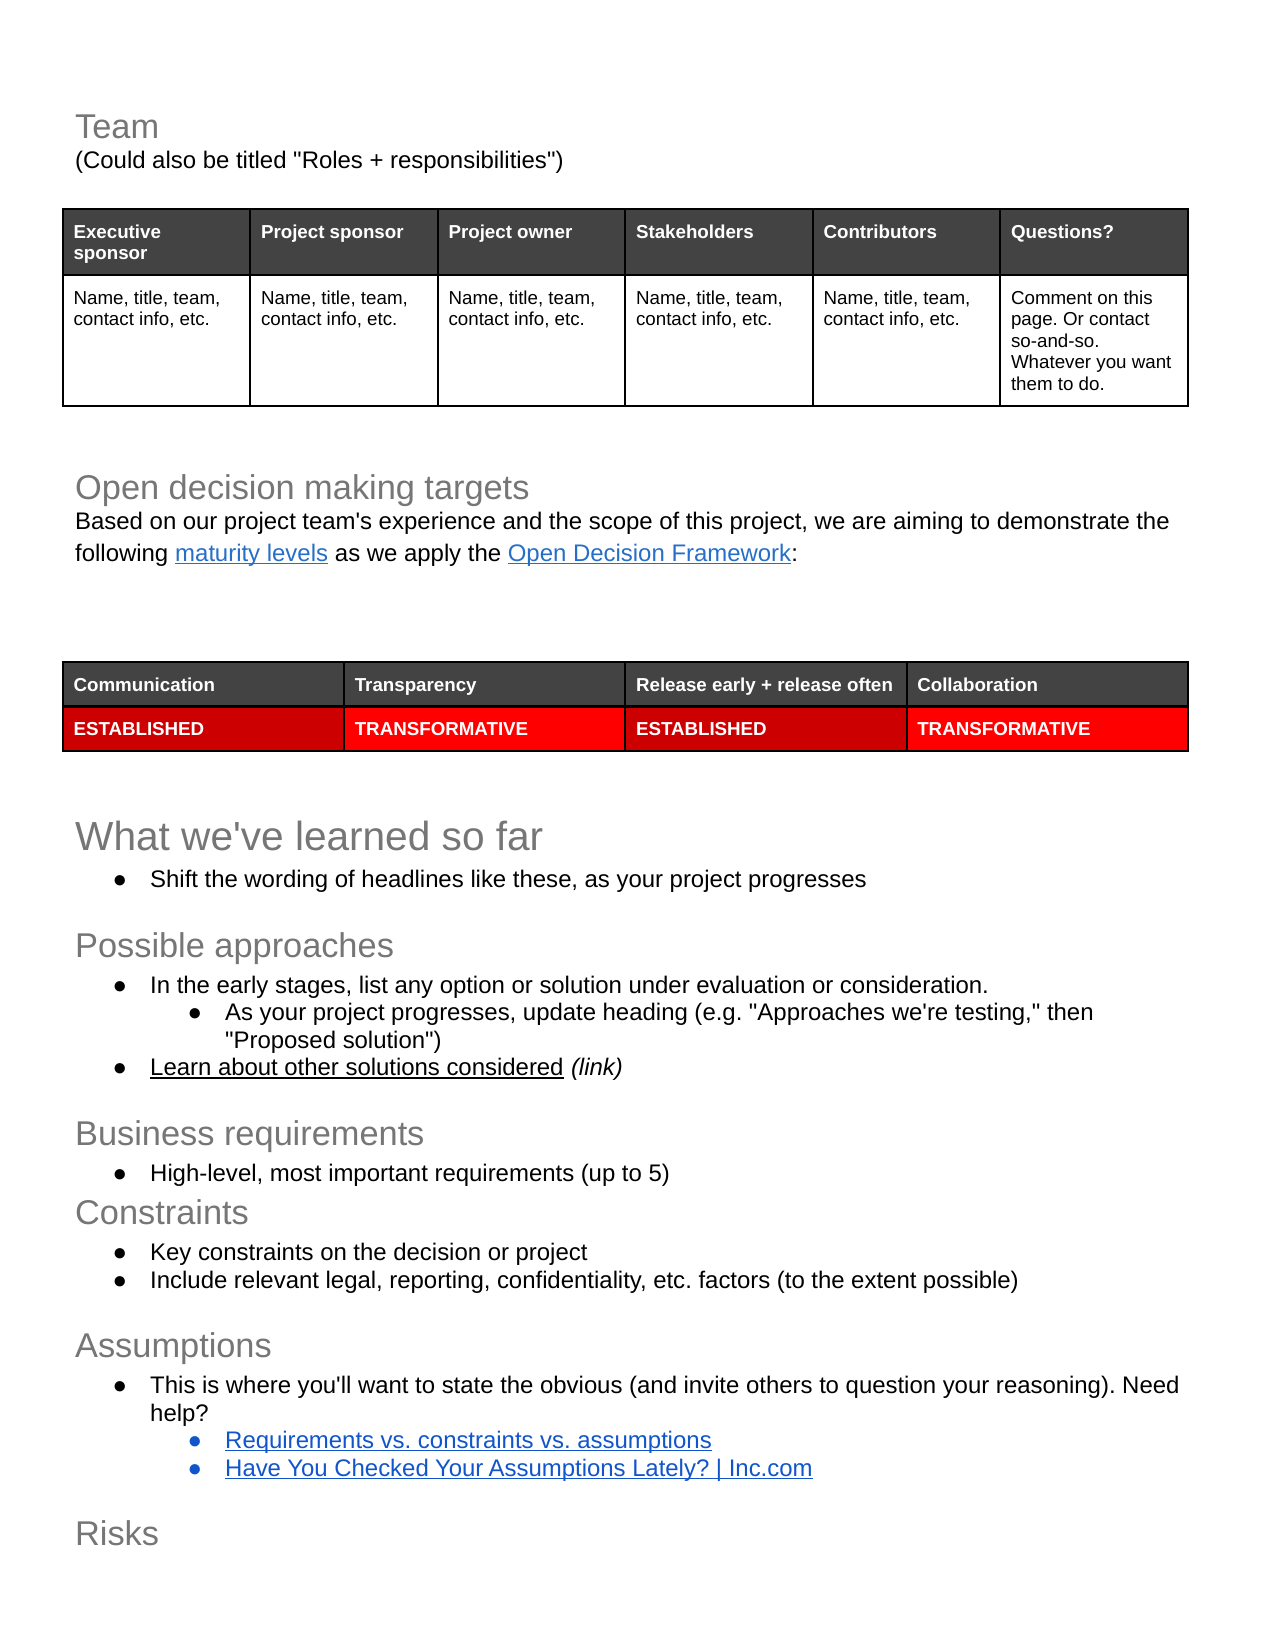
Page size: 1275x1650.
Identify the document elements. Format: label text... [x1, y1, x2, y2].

table_cell Name, title, team, contact info, etc. [251, 276, 437, 405]
table_cell Name, title, team, contact info, etc. [814, 276, 999, 405]
table_header Stakeholders [626, 210, 812, 274]
subtitle What we've learned so far [75, 812, 1200, 859]
table_cell TRANSFORMATIVE [345, 708, 624, 750]
table_header Collaboration [908, 663, 1187, 705]
subtitle Risks [75, 1513, 1200, 1552]
subtitle Assumptions [75, 1325, 1200, 1364]
table_cell Name, title, team, contact info, etc. [439, 276, 624, 405]
table_header Communication [64, 663, 343, 705]
list As your project progresses, update heading (e.g. "Approaches we're testing," then "Proposed solution") [187, 998, 1200, 1053]
text Based on our project team's experience and the scope of this project, we are aiming to demonstrate the following maturity levels as we apply the Open Decision Framework: [75, 507, 1200, 566]
list Key constraints on the decision or project [150, 1238, 1200, 1266]
table_header Project owner [439, 210, 624, 274]
table_cell TRANSFORMATIVE [908, 708, 1187, 750]
list Have You Checked Your Assumptions Lately? | Inc.com [225, 1454, 1200, 1481]
table_cell ESTABLISHED [626, 708, 906, 750]
list Learn about other solutions considered (link) [150, 1053, 1200, 1081]
table_cell ESTABLISHED [64, 708, 343, 750]
subtitle Open decision making targets [75, 467, 1200, 507]
list Include relevant legal, reporting, confidentiality, etc. factors (to the extent possible) [150, 1266, 1200, 1293]
list Shift the wording of headlines like these, as your project progresses [150, 865, 1200, 893]
list This is where you'll want to state the obvious (and invite others to question your reasoning). Need help? [112, 1371, 1200, 1426]
table_cell Comment on this page. Or contact so-and-so. Whatever you want them to do. [1001, 276, 1187, 405]
list Requirements vs. constraints vs. assumptions [225, 1426, 1200, 1454]
subtitle Team [75, 107, 1200, 146]
table_cell Name, title, team, contact info, etc. [64, 276, 249, 405]
list High-level, most important requirements (up to 5) [112, 1158, 1200, 1186]
table_header Questions? [1001, 210, 1187, 274]
table_cell Name, title, team, contact info, etc. [626, 276, 812, 405]
subtitle Possible approaches [75, 925, 1200, 964]
subtitle Constraints [75, 1192, 1200, 1232]
table_header Executive sponsor [64, 210, 249, 274]
subtitle Business requirements [75, 1113, 1200, 1152]
table_header Contributors [814, 210, 999, 274]
table_header Project sponsor [251, 210, 437, 274]
table_header Transparency [345, 663, 624, 705]
list In the early stages, list any option or solution under evaluation or consideration. [150, 971, 1200, 998]
table_header Release early + release often [626, 663, 906, 705]
text (Could also be titled "Roles + responsibilities") [75, 146, 1200, 174]
